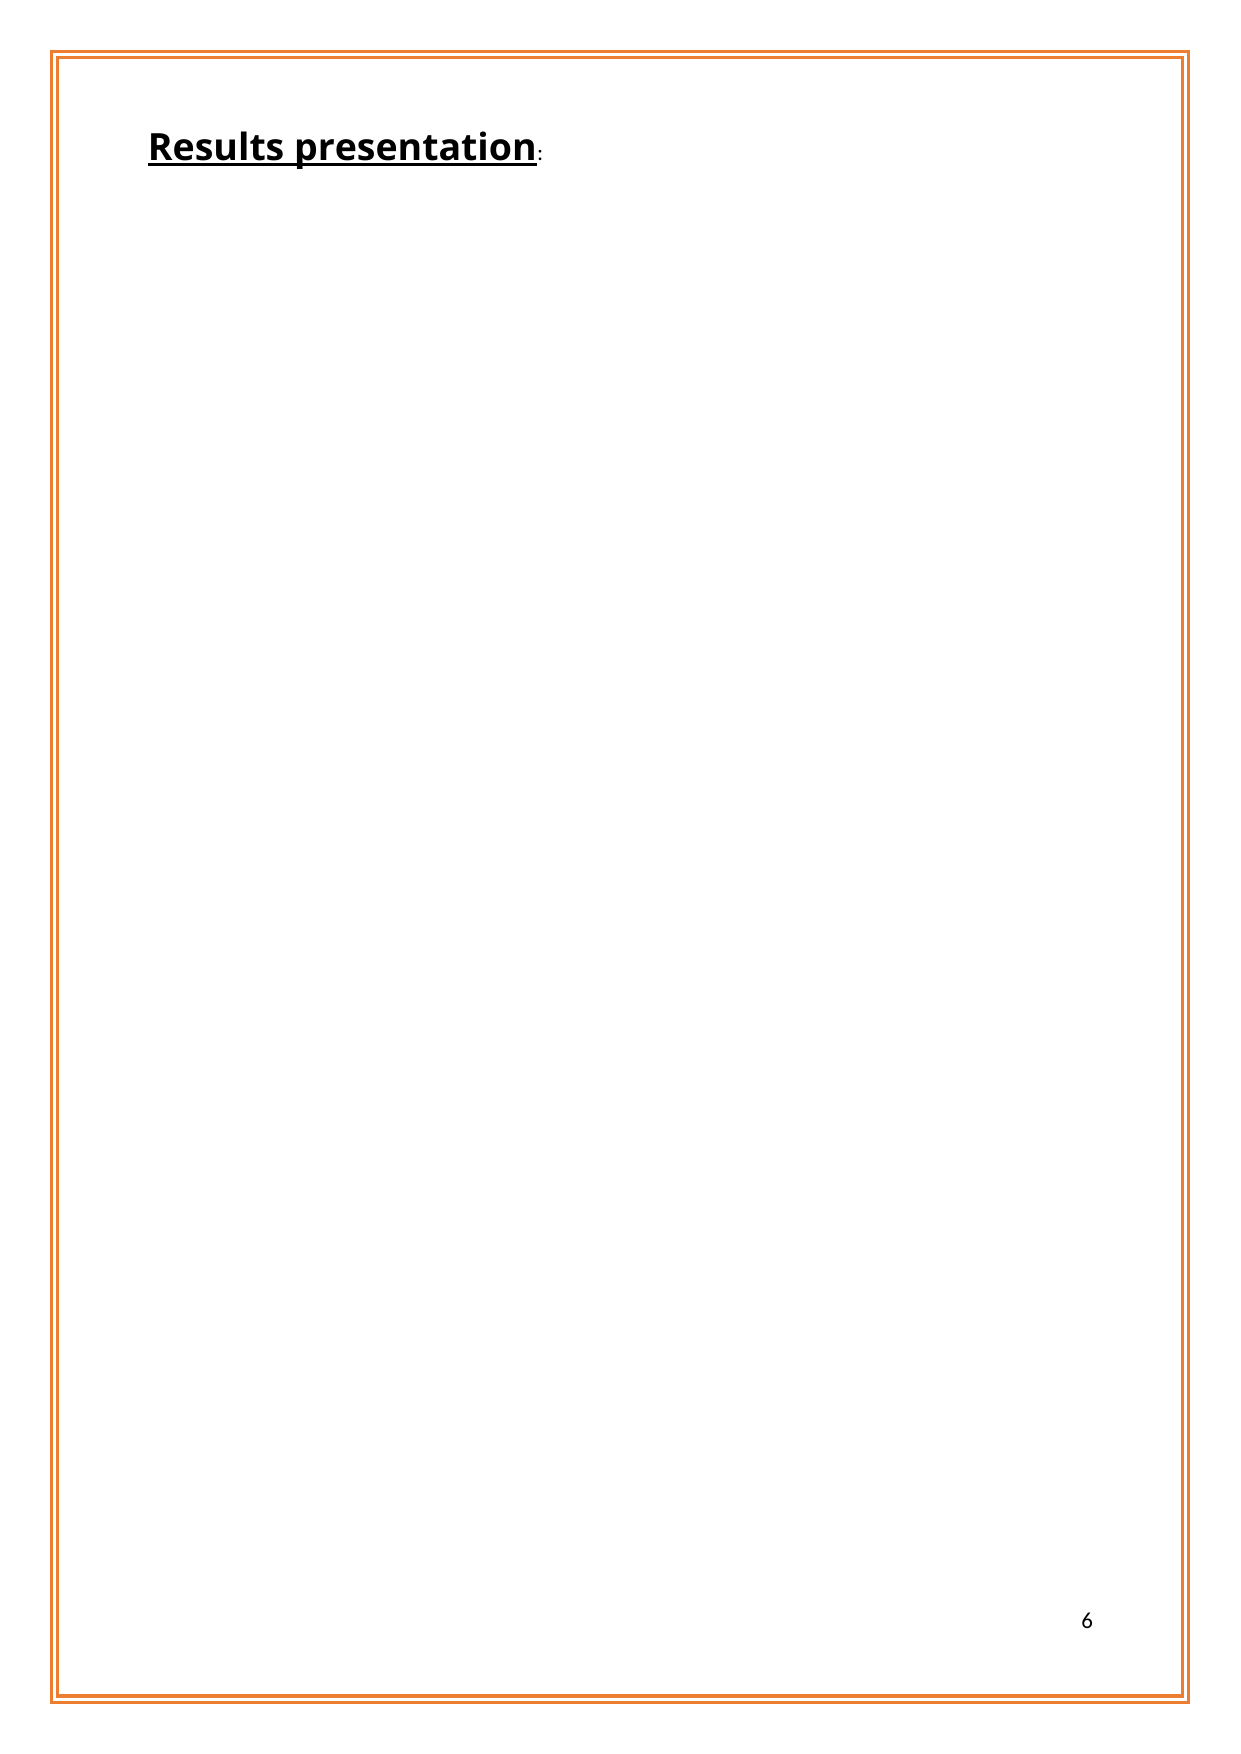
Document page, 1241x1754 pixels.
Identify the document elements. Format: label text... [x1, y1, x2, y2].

text Results presentation: [148, 120, 1093, 171]
